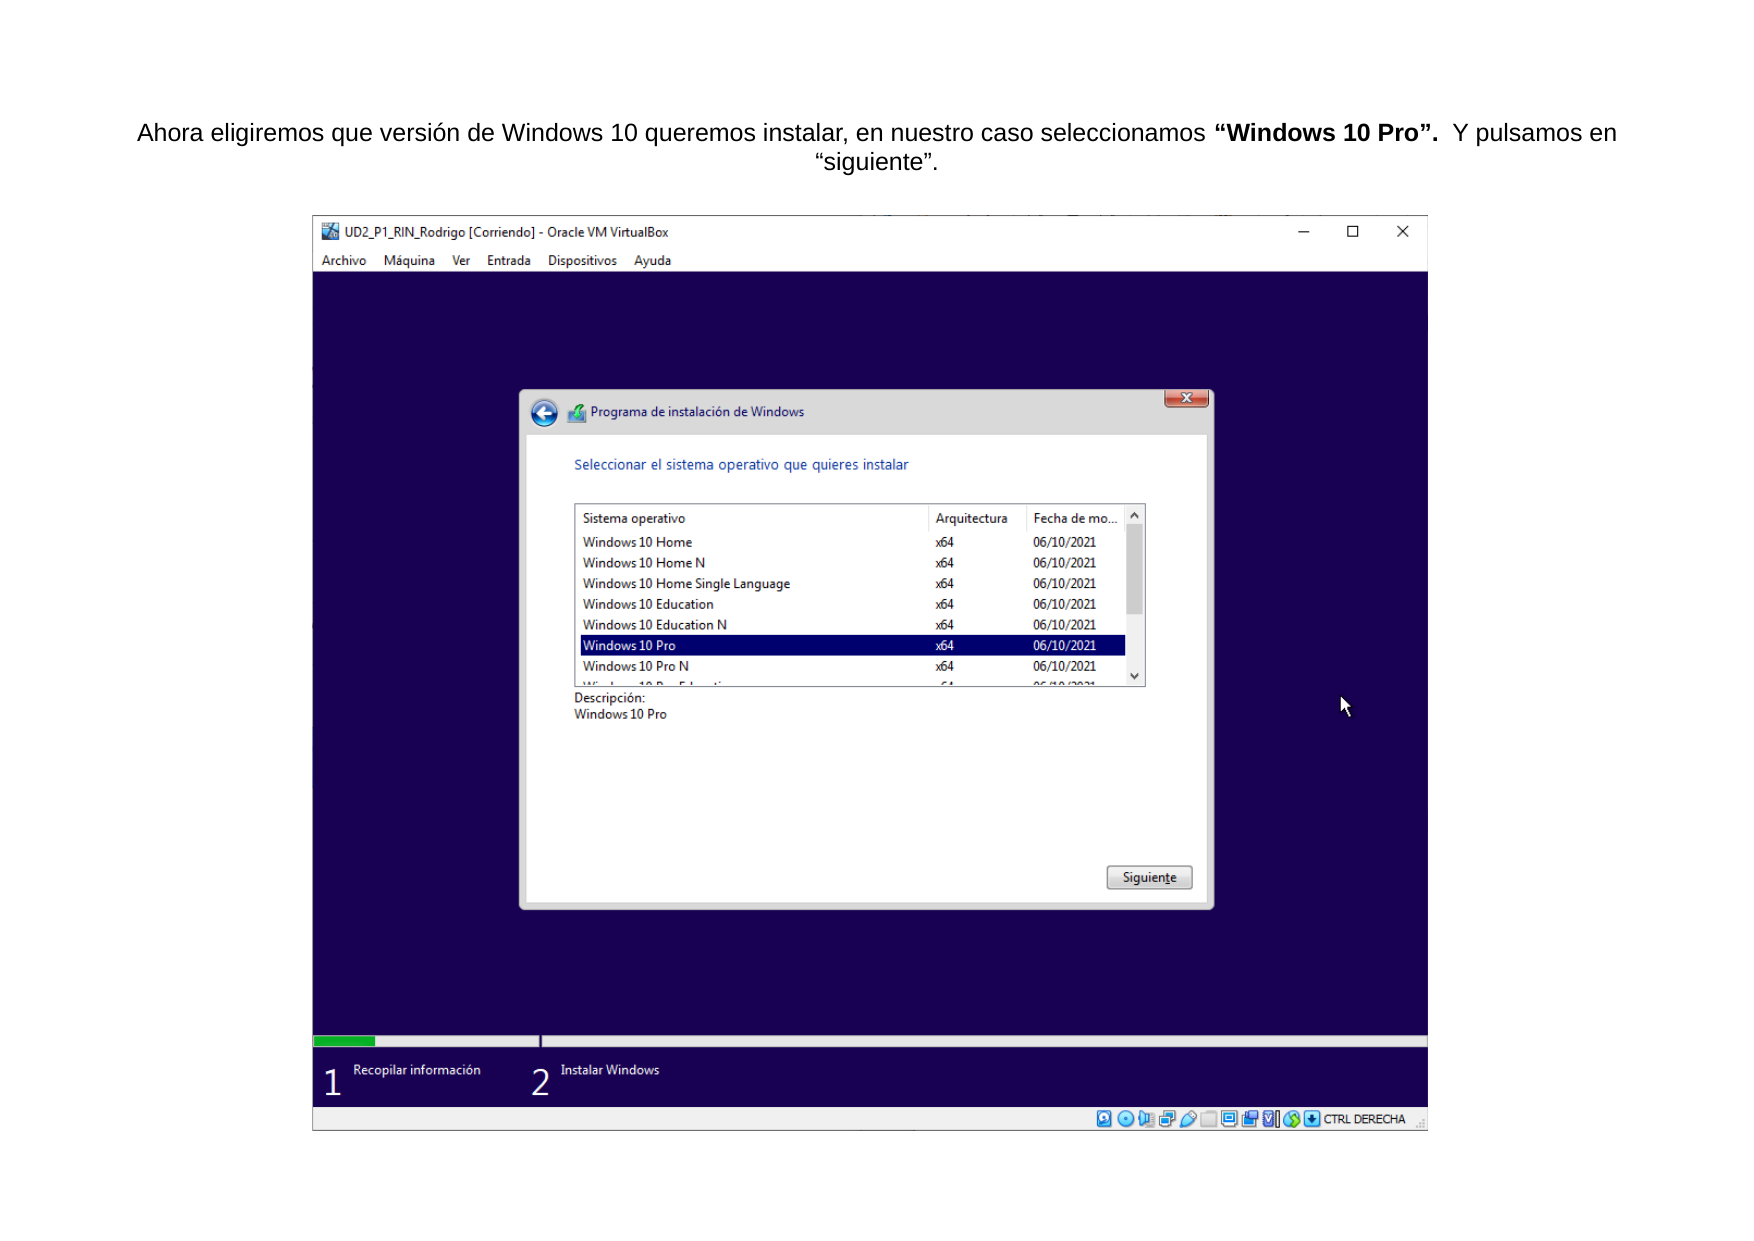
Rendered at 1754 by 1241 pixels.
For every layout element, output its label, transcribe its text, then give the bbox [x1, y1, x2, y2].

picture [312, 215, 1428, 1131]
text Ahora eligiremos que versión de Windows 10 queremos instalar, en nuestro caso seleccionamos “Windows 10 Pro”. Y pulsamos en “siguiente”. [118, 118, 1636, 176]
